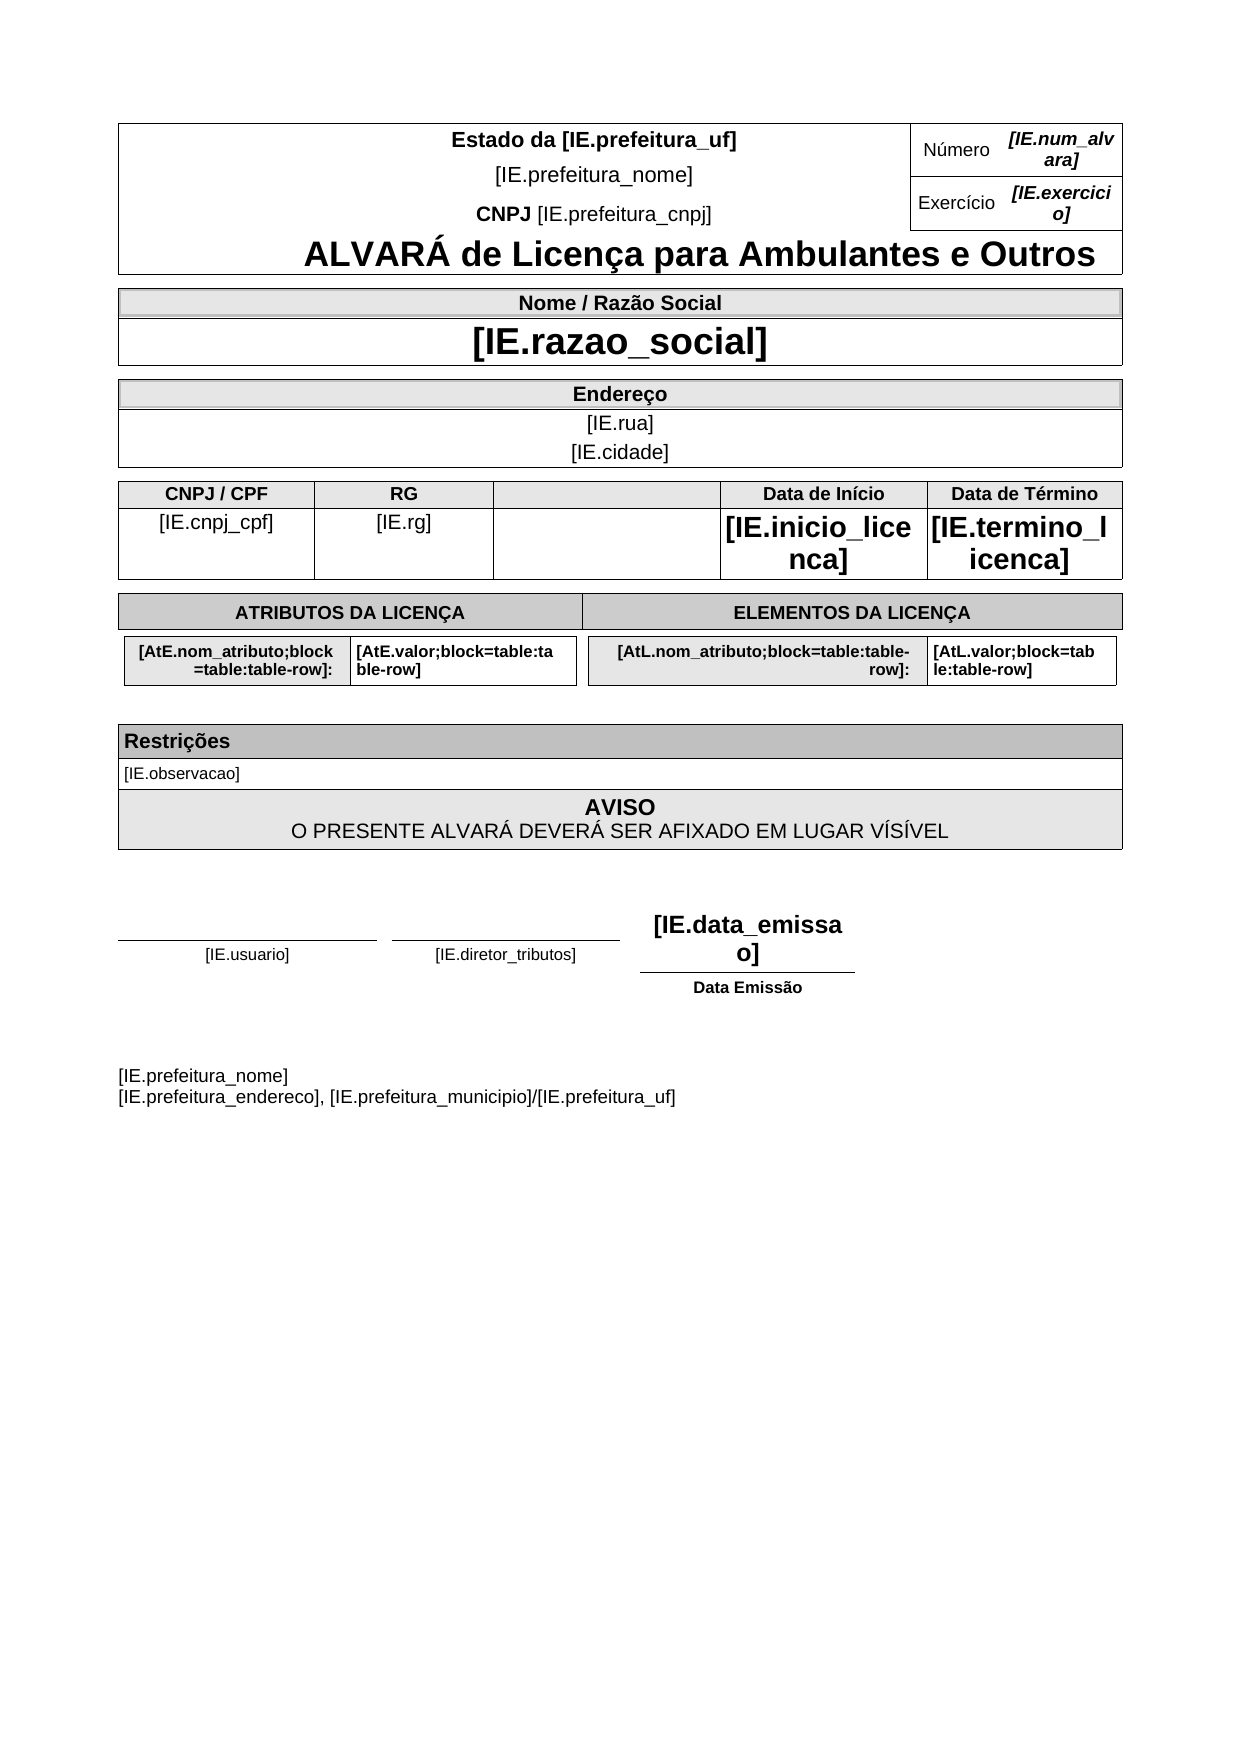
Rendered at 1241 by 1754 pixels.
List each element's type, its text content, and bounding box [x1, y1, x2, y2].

table_cell [IE.exercicio] [1003, 177, 1122, 230]
table_header ATRIBUTOS DA LICENÇA [119, 594, 582, 629]
table_cell Data Emissão [640, 973, 855, 1002]
table_cell [IE.rua] [119, 410, 1122, 438]
table_header [IE.data_emissao] [640, 905, 855, 972]
table_header [119, 124, 278, 274]
table_header [494, 482, 720, 508]
table_header Número [911, 124, 1002, 176]
table_header [118, 905, 377, 939]
table_header Data de Término [928, 482, 1122, 508]
table_header [AtE.valor;block=table:table-row] [351, 637, 576, 685]
table_header Restrições [119, 725, 1122, 758]
table_header CNPJ / CPF [119, 482, 314, 508]
table_cell AVISO O PRESENTE ALVARÁ DEVERÁ SER AFIXADO EM LUGAR VÍSÍVEL [119, 790, 1122, 849]
table_header [IE.num_alvara] [1003, 124, 1122, 176]
table_cell CNPJ [IE.prefeitura_cnpj] [278, 193, 910, 234]
table_header [377, 905, 392, 1002]
table_header RG [315, 482, 493, 508]
table_cell [IE.observacao] [119, 759, 1122, 788]
table_cell [IE.cidade] [119, 438, 1122, 467]
text [IE.prefeitura_endereco], [IE.prefeitura_municipio]/[IE.prefeitura_uf] [118, 1086, 1122, 1107]
text [IE.prefeitura_nome] [118, 1065, 1122, 1086]
table_header [392, 905, 619, 939]
table_cell [IE.inicio_licenca] [721, 509, 927, 579]
table_header [AtL.nom_atributo;block=table:table-row]: [589, 637, 927, 685]
table_cell [IE.prefeitura_nome] [278, 157, 910, 193]
table_cell [118, 630, 582, 709]
table_cell Exercício [911, 177, 1002, 230]
table_header [AtL.valor;block=table:table-row] [928, 637, 1116, 685]
table_cell [IE.usuario] [118, 941, 377, 1002]
table_header Data de Início [721, 482, 927, 508]
table_cell [582, 630, 1122, 709]
table_header Endereço [119, 380, 1122, 408]
table_cell [IE.diretor_tributos] [392, 941, 619, 1002]
table_header Nome / Razão Social [119, 289, 1122, 317]
table_header Estado da [IE.prefeitura_uf] [278, 124, 910, 157]
table_cell [494, 509, 720, 579]
table_cell ALVARÁ de Licença para Ambulantes e Outros [278, 235, 1122, 274]
table_header ELEMENTOS DA LICENÇA [583, 594, 1122, 629]
table_cell [IE.razao_social] [119, 319, 1122, 365]
table_cell [IE.cnpj_cpf] [119, 509, 314, 579]
table_cell [IE.termino_licenca] [928, 509, 1122, 579]
table_header [620, 905, 640, 1002]
table_cell [IE.rg] [315, 509, 493, 579]
table_header [855, 905, 1122, 1002]
table_header [AtE.nom_atributo;block=table:table-row]: [125, 637, 350, 685]
